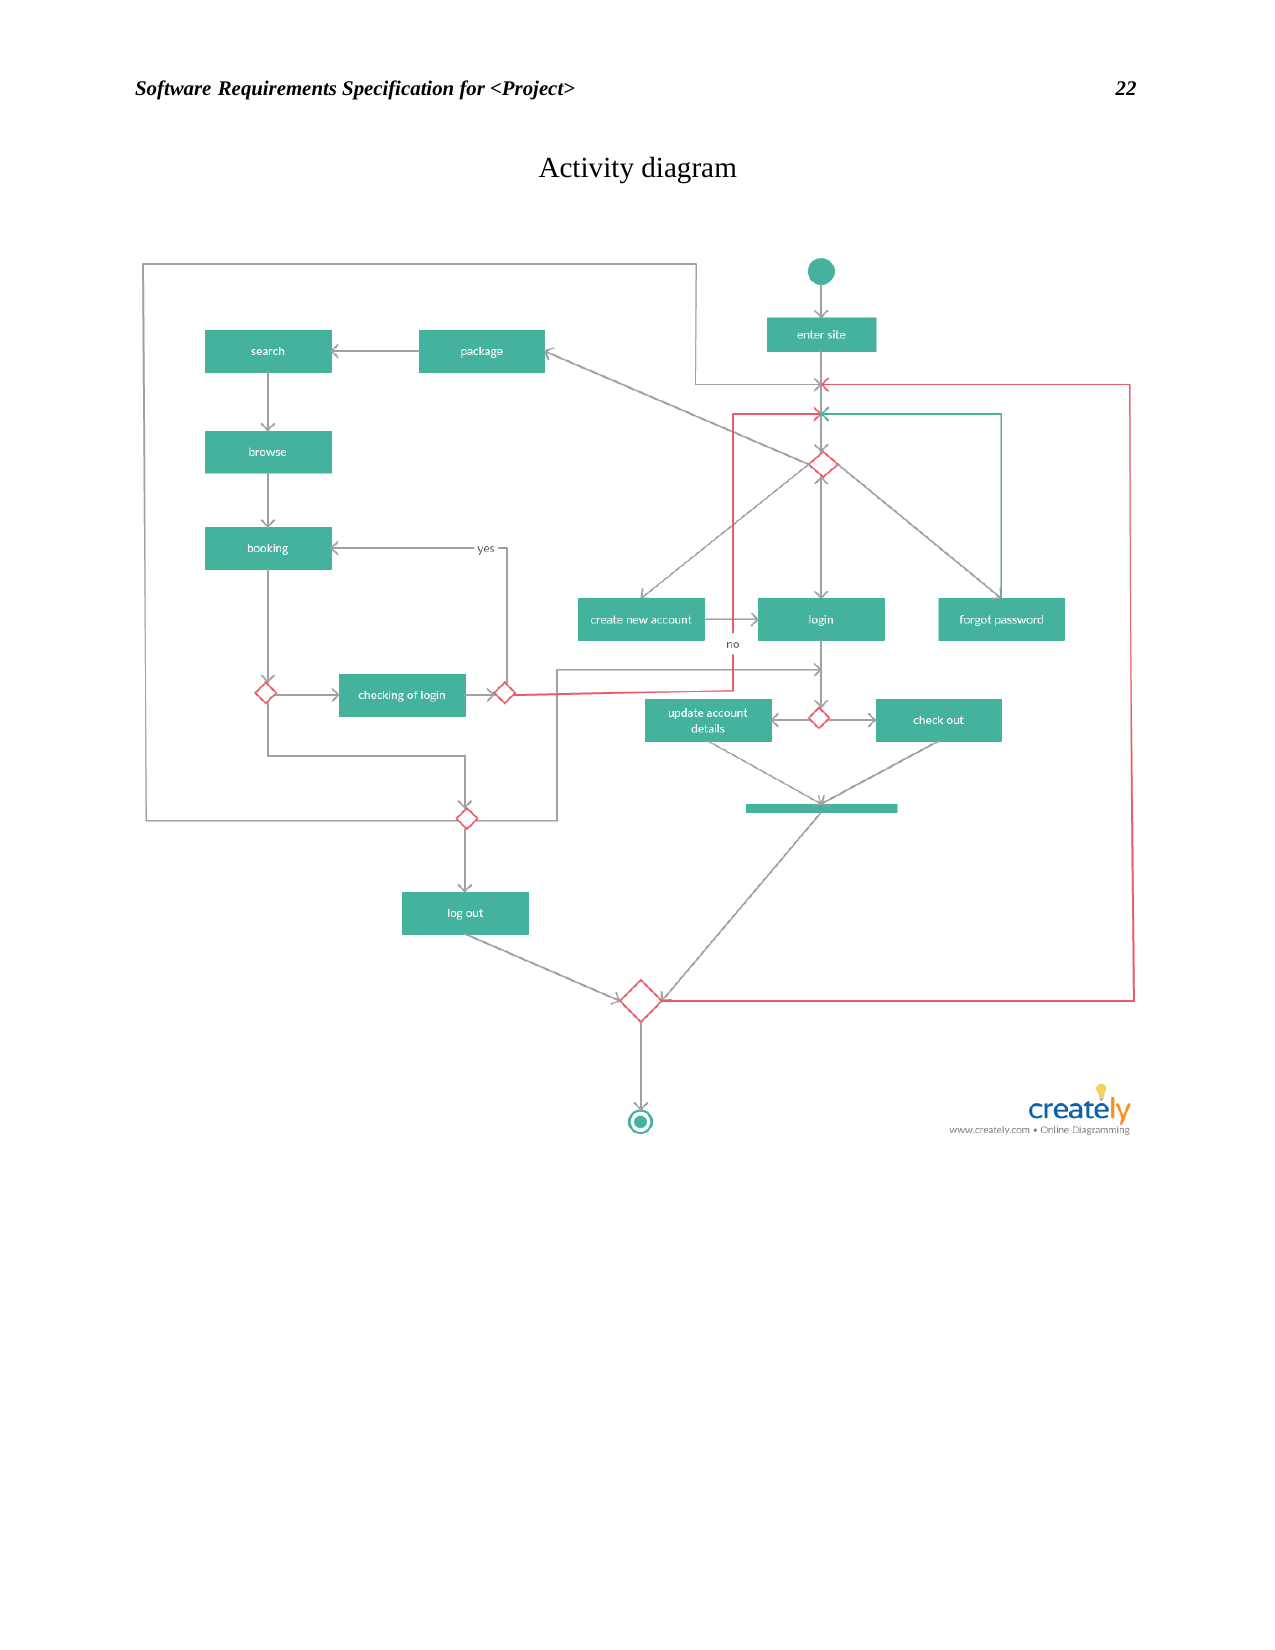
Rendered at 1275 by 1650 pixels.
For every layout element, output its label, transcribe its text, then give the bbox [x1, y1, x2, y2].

text Activity diagram [135, 150, 1140, 183]
picture [135, 250, 1140, 1143]
